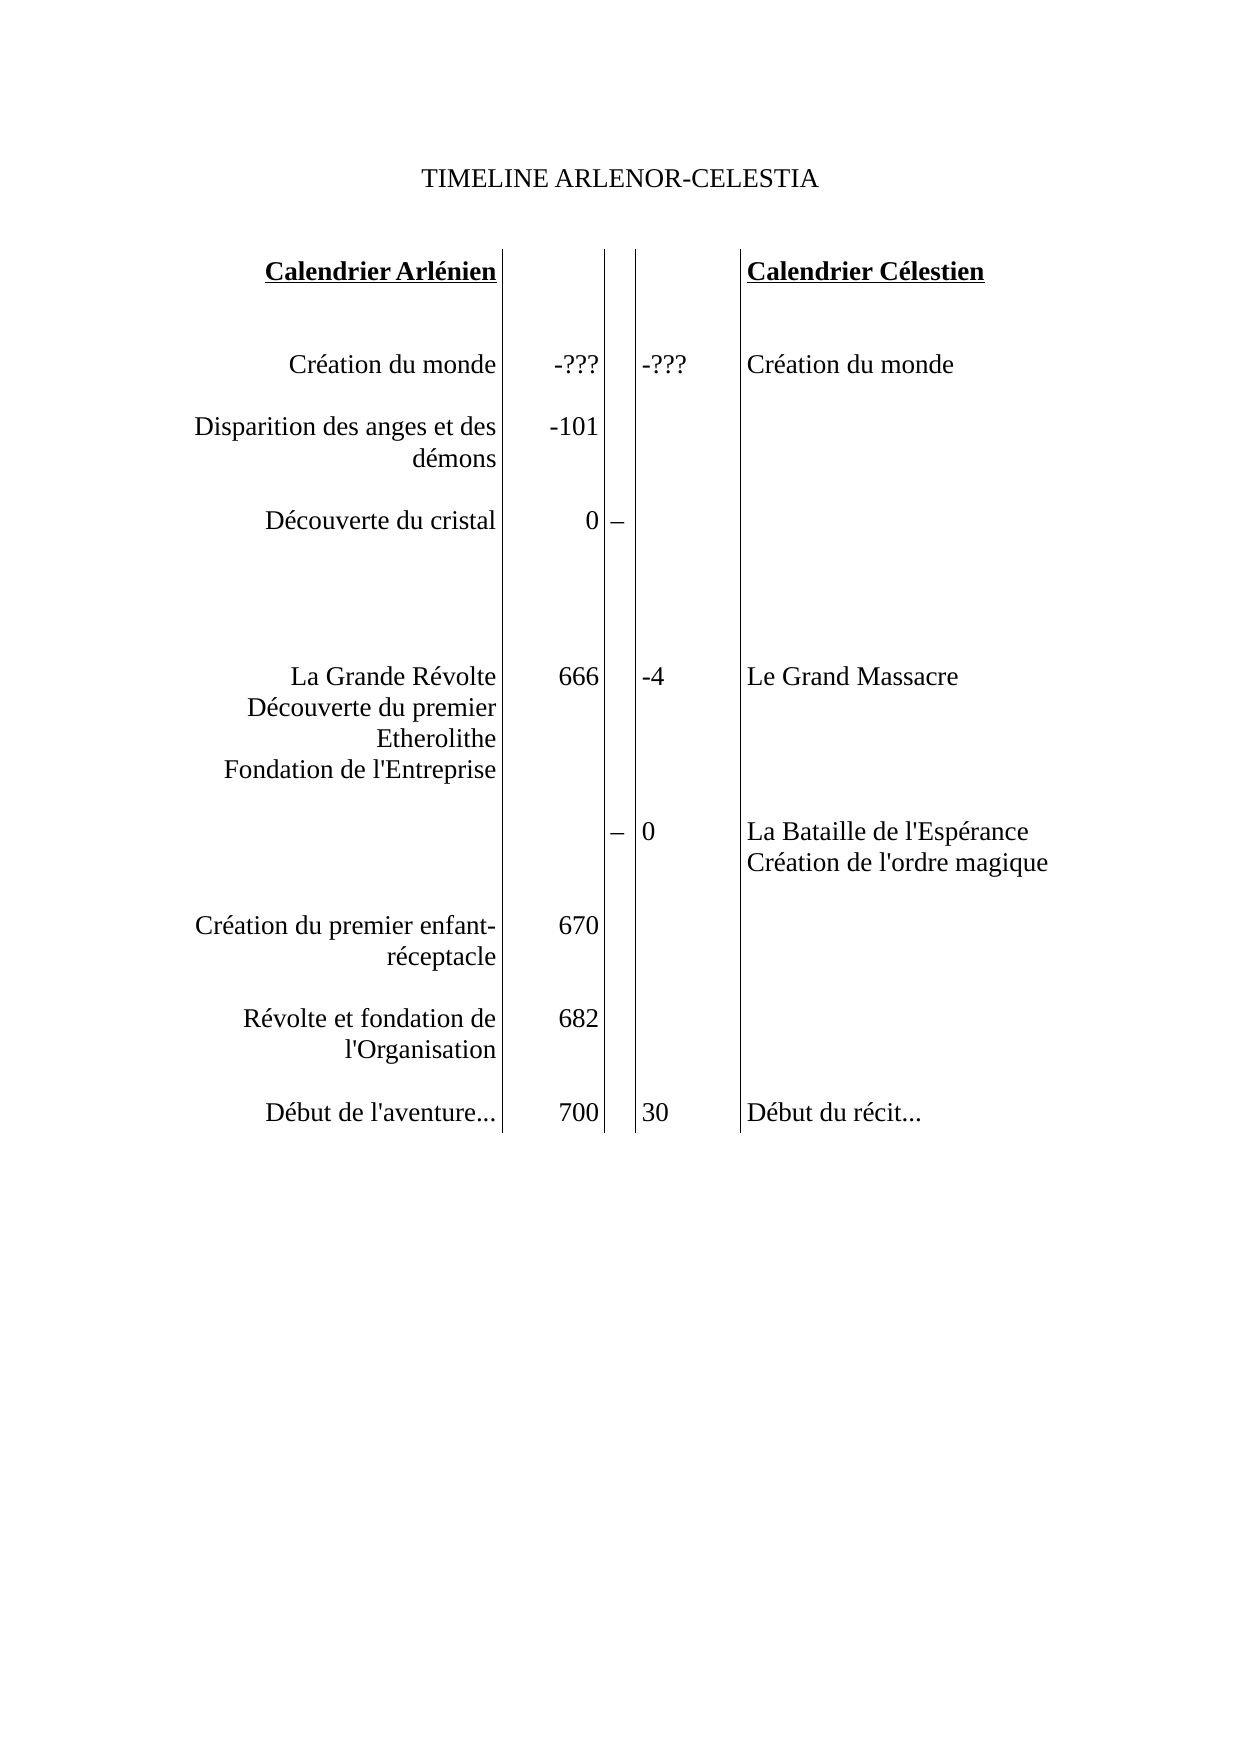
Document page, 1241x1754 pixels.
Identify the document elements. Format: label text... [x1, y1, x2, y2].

table_header Calendrier Célestien Création du monde Le Grand Massacre La Bataille de l'Espérance Création de l'ordre magique Début du récit... [741, 249, 1122, 1133]
table_header -??? -4 0 30 [636, 249, 740, 1133]
table_header -??? -101 0 666 670 682 700 [503, 249, 604, 1133]
text TIMELINE ARLENOR-CELESTIA [118, 162, 1122, 193]
table_header – – [605, 249, 635, 1133]
table_header Calendrier Arlénien Création du monde Disparition des anges et des démons Découverte du cristal La Grande Révolte Découverte du premier Etherolithe Fondation de l'Entreprise Création du premier enfant-réceptacle Révolte et fondation de l'Organisation Début de l'aventure... [118, 249, 502, 1133]
